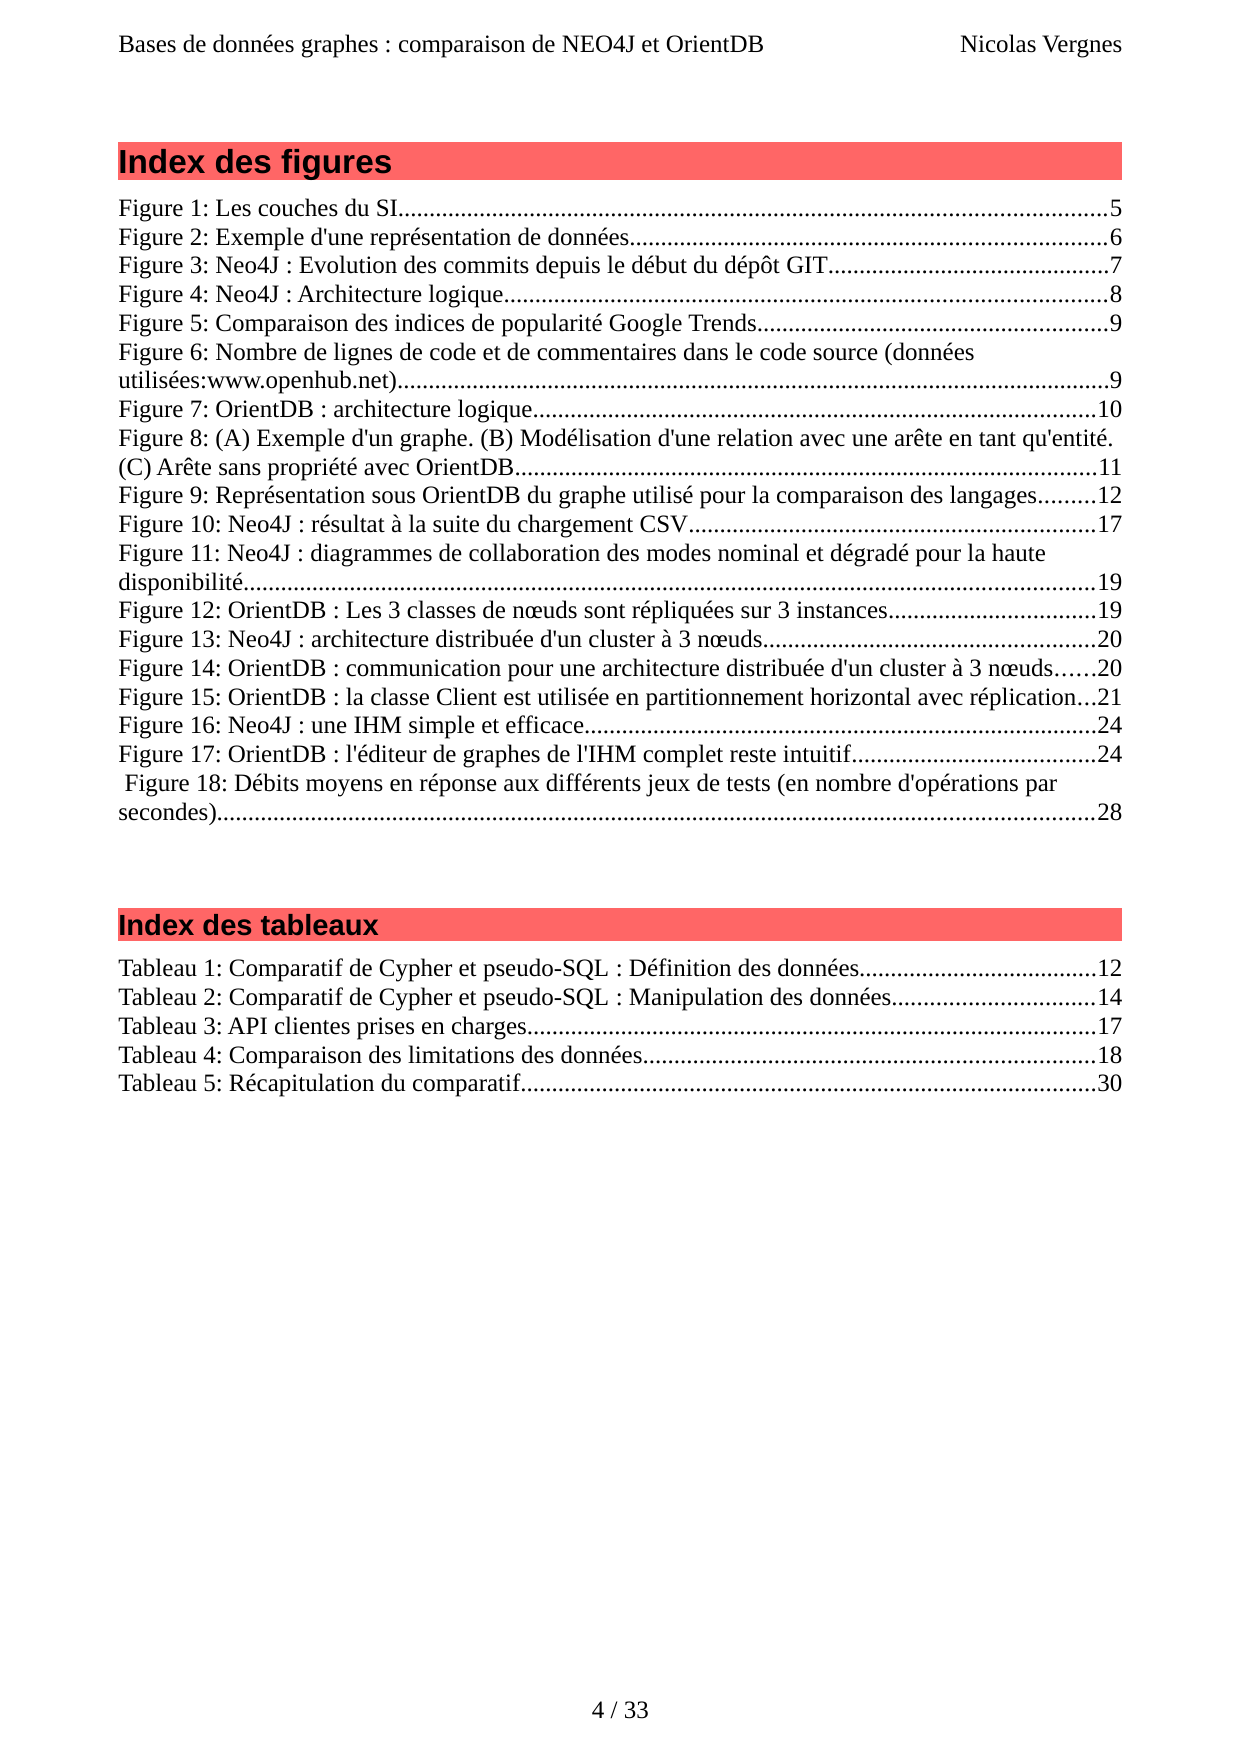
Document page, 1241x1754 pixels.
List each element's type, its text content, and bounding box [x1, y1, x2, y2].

text Figure 12: OrientDB : Les 3 classes de nœuds sont répliquées sur 3 instances 19 [118, 595, 1122, 624]
text Figure 17: OrientDB : l'éditeur de graphes de l'IHM complet reste intuitif 24 [118, 739, 1122, 768]
text Figure 13: Neo4J : architecture distribuée d'un cluster à 3 nœuds 20 [118, 624, 1122, 653]
text Figure 14: OrientDB : communication pour une architecture distribuée d'un cluster à 3 nœuds 20 [118, 653, 1122, 682]
text Tableau 4: Comparaison des limitations des données 18 [118, 1040, 1122, 1068]
text Figure 9: Représentation sous OrientDB du graphe utilisé pour la comparaison des langages 12 [118, 480, 1122, 509]
text Tableau 1: Comparatif de Cypher et pseudo-SQL : Définition des données 12 [118, 953, 1122, 982]
text Tableau 5: Récapitulation du comparatif 30 [118, 1068, 1122, 1097]
text Figure 7: OrientDB : architecture logique 10 [118, 394, 1122, 423]
text Figure 2: Exemple d'une représentation de données 6 [118, 222, 1122, 250]
text Figure 11: Neo4J : diagrammes de collaboration des modes nominal et dégradé pour la haute disponibilité 19 [118, 538, 1122, 595]
subtitle Index des figures [118, 142, 1122, 180]
text Figure 8: (A) Exemple d'un graphe. (B) Modélisation d'une relation avec une arête en tant qu'entité. (C) Arête sans propriété avec OrientDB 11 [118, 423, 1122, 480]
text Figure 4: Neo4J : Architecture logique 8 [118, 279, 1122, 308]
text Figure 3: Neo4J : Evolution des commits depuis le début du dépôt GIT 7 [118, 250, 1122, 279]
text Tableau 3: API clientes prises en charges 17 [118, 1011, 1122, 1040]
subtitle Index des tableaux [118, 908, 1122, 941]
text Figure 18: Débits moyens en réponse aux différents jeux de tests (en nombre d'opérations par secondes) 28 [118, 768, 1122, 825]
text Figure 6: Nombre de lignes de code et de commentaires dans le code source (données utilisées:www.openhub.net) 9 [118, 337, 1122, 394]
text Tableau 2: Comparatif de Cypher et pseudo-SQL : Manipulation des données 14 [118, 982, 1122, 1011]
text Figure 16: Neo4J : une IHM simple et efficace 24 [118, 710, 1122, 739]
text Figure 15: OrientDB : la classe Client est utilisée en partitionnement horizontal avec réplication 21 [118, 682, 1122, 710]
text Figure 5: Comparaison des indices de popularité Google Trends 9 [118, 308, 1122, 337]
text Figure 1: Les couches du SI 5 [118, 193, 1122, 222]
text Figure 10: Neo4J : résultat à la suite du chargement CSV 17 [118, 509, 1122, 538]
